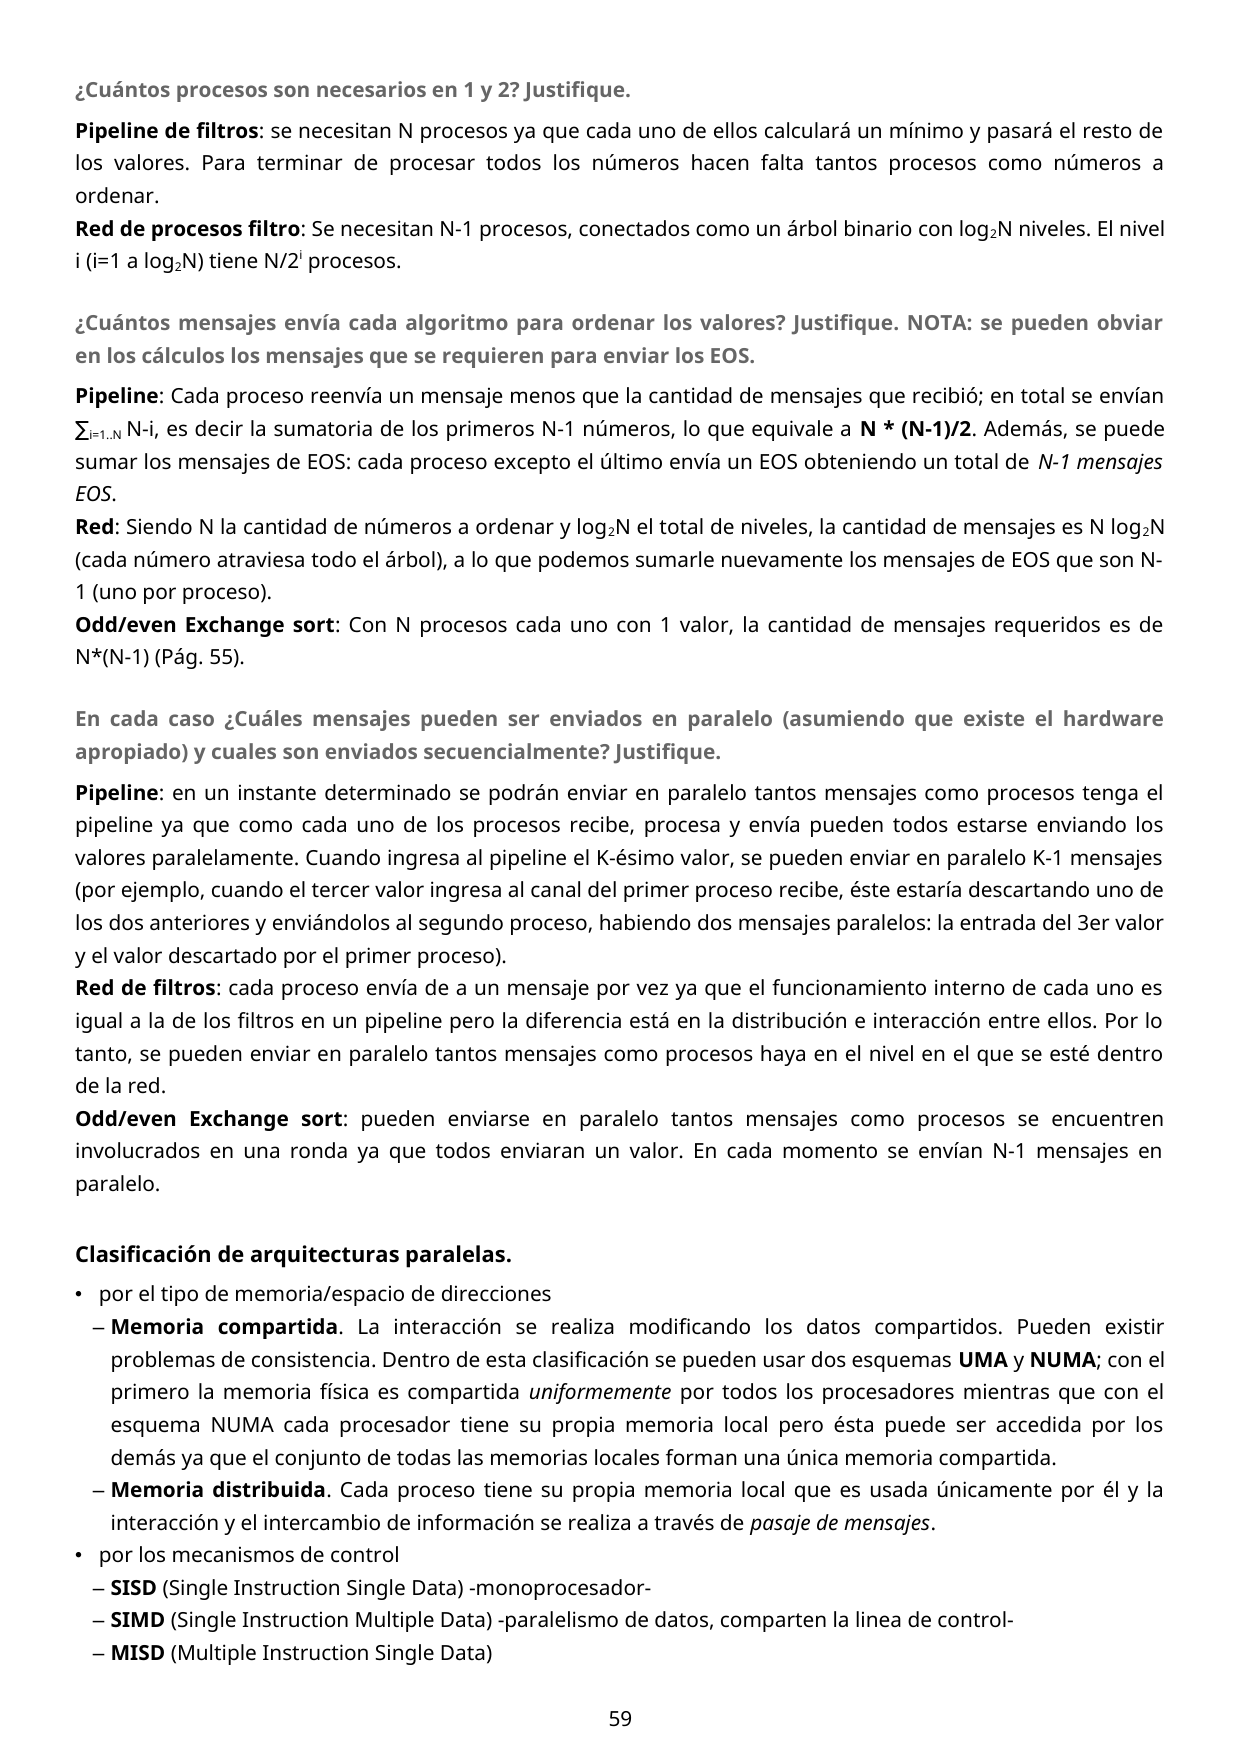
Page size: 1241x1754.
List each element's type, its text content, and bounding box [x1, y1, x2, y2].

list por el tipo de memoria/espacio de direcciones [75, 1279, 1165, 1308]
list Memoria compartida. La interacción se realiza modificando los datos compartidos. Pueden existir problemas de consistencia. Dentro de esta clasificación se pueden usar dos esquemas UMA y NUMA; con el primero la memoria física es compartida uniformemente por todos los procesadores mientras que con el esquema NUMA cada procesador tiene su propia memoria local pero ésta puede ser accedida por los demás ya que el conjunto de todas las memorias locales forman una única memoria compartida. [93, 1312, 1165, 1471]
text Red: Siendo N la cantidad de números a ordenar y log2N el total de niveles, la cantidad de mensajes es N log2N (cada número atraviesa todo el árbol), a lo que podemos sumarle nuevamente los mensajes de EOS que son N-1 (uno por proceso). [75, 512, 1165, 606]
text Pipeline: en un instante determinado se podrán enviar en paralelo tantos mensajes como procesos tenga el pipeline ya que como cada uno de los procesos recibe, procesa y envía pueden todos estarse enviando los valores paralelamente. Cuando ingresa al pipeline el K-ésimo valor, se pueden enviar en paralelo K-1 mensajes (por ejemplo, cuando el tercer valor ingresa al canal del primer proceso recibe, éste estaría descartando uno de los dos anteriores y enviándolos al segundo proceso, habiendo dos mensajes paralelos: la entrada del 3er valor y el valor descartado por el primer proceso). [75, 778, 1165, 969]
text Red de procesos filtro: Se necesitan N-1 procesos, conectados como un árbol binario con log2N niveles. El nivel i (i=1 a log2N) tiene N/2i procesos. [75, 214, 1165, 275]
text Pipeline de filtros: se necesitan N procesos ya que cada uno de ellos calculará un mínimo y pasará el resto de los valores. Para terminar de procesar todos los números hacen falta tantos procesos como números a ordenar. [75, 116, 1165, 209]
list Memoria distribuida. Cada proceso tiene su propia memoria local que es usada únicamente por él y la interacción y el intercambio de información se realiza a través de pasaje de mensajes. [93, 1475, 1165, 1536]
list MISD (Multiple Instruction Single Data) [93, 1638, 1165, 1667]
text Red de filtros: cada proceso envía de a un mensaje por vez ya que el funcionamiento interno de cada uno es igual a la de los filtros en un pipeline pero la diferencia está en la distribución e interacción entre ellos. Por lo tanto, se pueden enviar en paralelo tantos mensajes como procesos haya en el nivel en el que se esté dentro de la red. [75, 973, 1165, 1100]
subtitle En cada caso ¿Cuáles mensajes pueden ser enviados en paralelo (asumiendo que existe el hardware apropiado) y cuales son enviados secuencialmente? Justifique. [75, 704, 1165, 765]
text Odd/even Exchange sort: pueden enviarse en paralelo tantos mensajes como procesos se encuentren involucrados en una ronda ya que todos enviaran un valor. En cada momento se envían N-1 mensajes en paralelo. [75, 1104, 1165, 1197]
list SIMD (Single Instruction Multiple Data) -paralelismo de datos, comparten la linea de control- [93, 1606, 1165, 1634]
list por los mecanismos de control [75, 1540, 1165, 1569]
subtitle ¿Cuántos procesos son necesarios en 1 y 2? Justifique. [75, 75, 1165, 103]
text Odd/even Exchange sort: Con N procesos cada uno con 1 valor, la cantidad de mensajes requeridos es de N*(N-1) (Pág. 43). [75, 610, 1165, 671]
text Pipeline: Cada proceso reenvía un mensaje menos que la cantidad de mensajes que recibió; en total se envían ∑i=1..N N-i, es decir la sumatoria de los primeros N-1 números, lo que equivale a N * (N-1)/2. Además, se puede sumar los mensajes de EOS: cada proceso excepto el último envía un EOS obteniendo un total de N-1 mensajes EOS. [75, 382, 1165, 508]
subtitle Clasificación de arquitecturas paralelas. [75, 1239, 1165, 1269]
list SISD (Single Instruction Single Data) -monoprocesador- [93, 1573, 1165, 1601]
subtitle ¿Cuántos mensajes envía cada algoritmo para ordenar los valores? Justifique. NOTA: se pueden obviar en los cálculos los mensajes que se requieren para enviar los EOS. [75, 308, 1165, 369]
